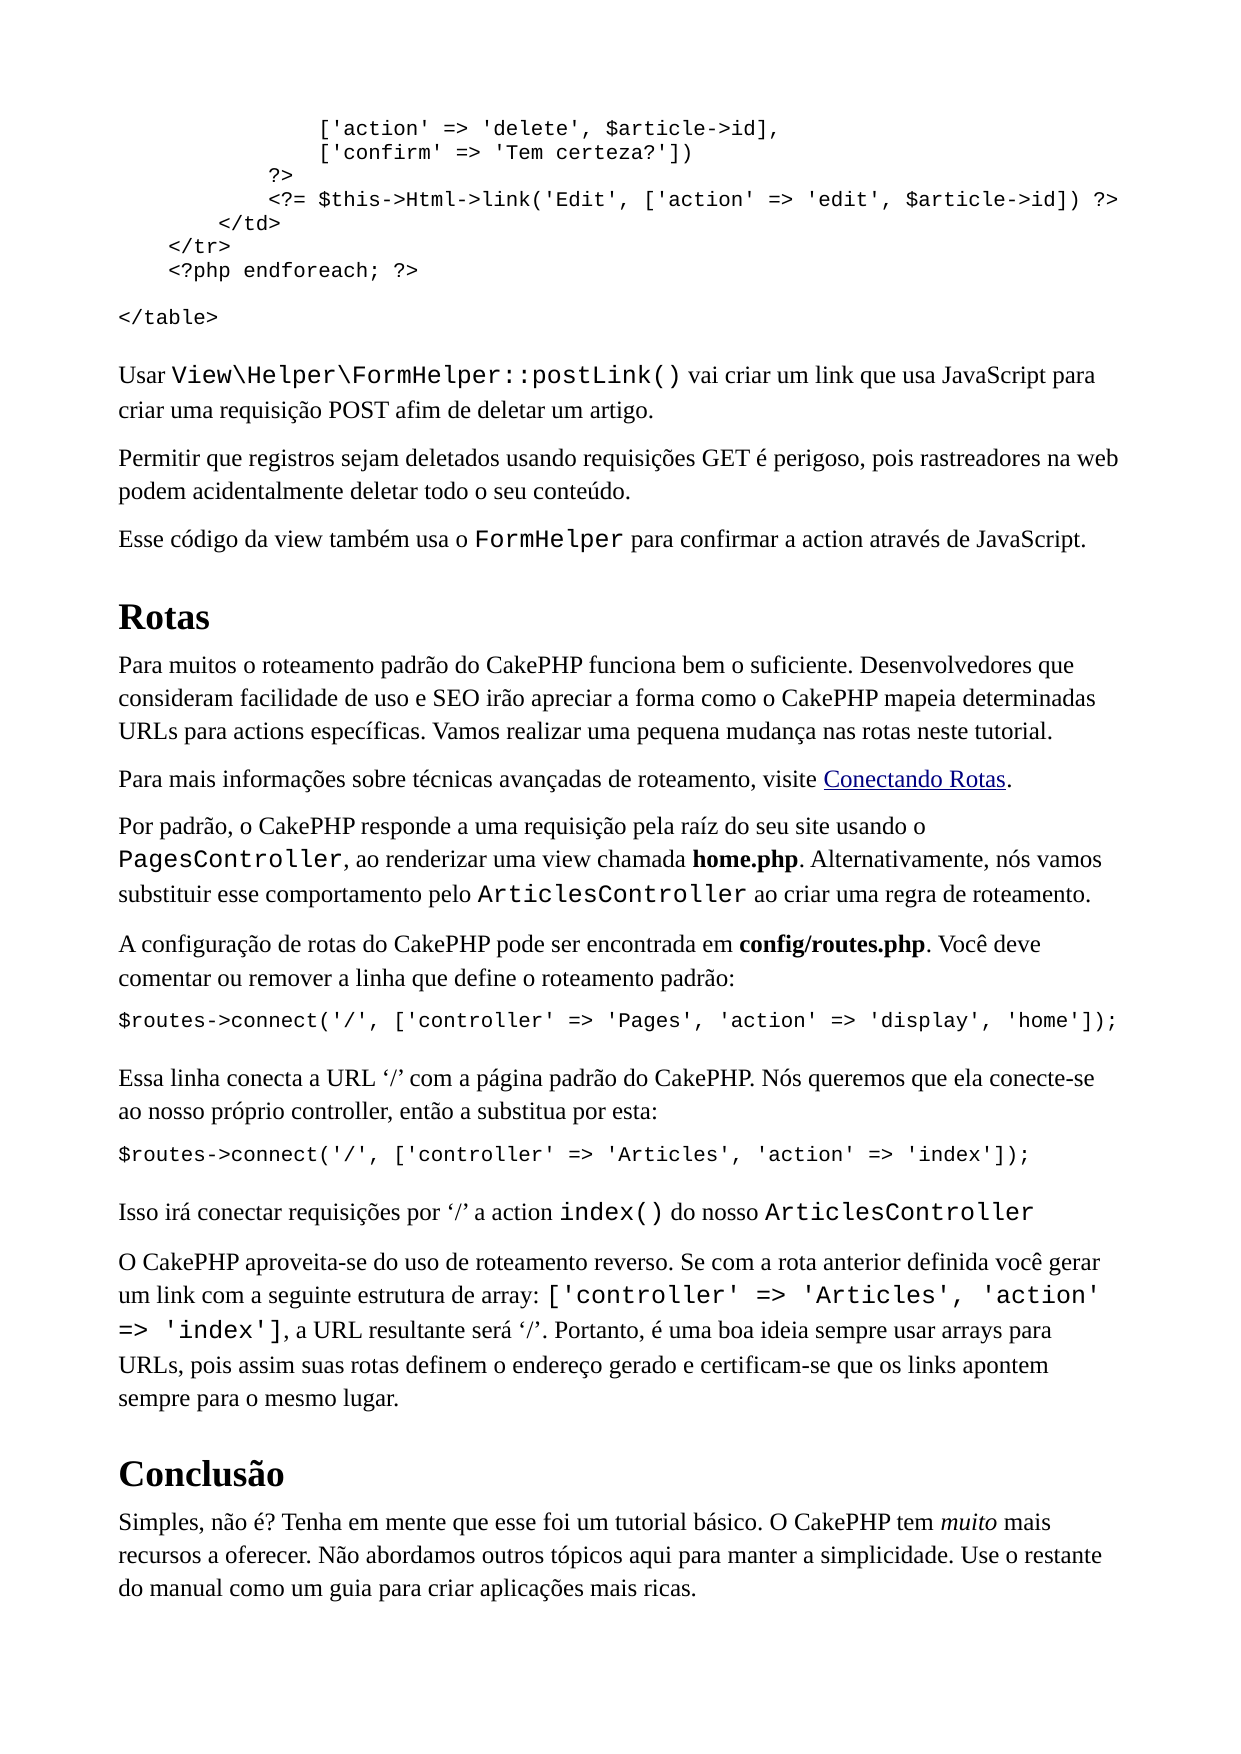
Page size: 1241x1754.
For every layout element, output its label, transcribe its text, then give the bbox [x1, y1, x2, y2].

text O CakePHP aproveita-se do uso de roteamento reverso. Se com a rota anterior definida você gerar um link com a seguinte estrutura de array: ['controller' => 'Articles', 'action' => 'index'], a URL resultante será ‘/’. Portanto, é uma boa ideia sempre usar arrays para URLs, pois assim suas rotas definem o endereço gerado e certificam-se que os links apontem sempre para o mesmo lugar. [118, 1247, 1122, 1412]
text <?php endforeach; ?> [118, 260, 1122, 284]
text A configuração de rotas do CakePHP pode ser encontrada em config/routes.php. Você deve comentar ou remover a linha que define o roteamento padrão: [118, 929, 1122, 991]
text $routes->connect('/', ['controller' => 'Pages', 'action' => 'display', 'home']); [118, 1010, 1122, 1034]
text Isso irá conectar requisições por ‘/’ a action index() do nosso ArticlesController [118, 1197, 1122, 1228]
text ['confirm' => 'Tem certeza?']) [118, 142, 1122, 165]
subtitle Conclusão [118, 1452, 1122, 1495]
text Por padrão, o CakePHP responde a uma requisição pela raíz do seu site usando o PagesController, ao renderizar uma view chamada home.php. Alternativamente, nós vamos substituir esse comportamento pelo ArticlesController ao criar uma regra de roteamento. [118, 811, 1122, 910]
text $routes->connect('/', ['controller' => 'Articles', 'action' => 'index']); [118, 1144, 1122, 1168]
subtitle Rotas [118, 594, 1122, 638]
text ['action' => 'delete', $article->id], [118, 118, 1122, 142]
text Simples, não é? Tenha em mente que esse foi um tutorial básico. O CakePHP tem muito mais recursos a oferecer. Não abordamos outros tópicos aqui para manter a simplicidade. Use o restante do manual como um guia para criar aplicações mais ricas. [118, 1507, 1122, 1602]
text Essa linha conecta a URL ‘/’ com a página padrão do CakePHP. Nós queremos que ela conecte-se ao nosso próprio controller, então a substitua por esta: [118, 1063, 1122, 1125]
text Esse código da view também usa o FormHelper para confirmar a action através de JavaScript. [118, 524, 1122, 554]
text Usar View\Helper\FormHelper::postLink() vai criar um link que usa JavaScript para criar uma requisição POST afim de deletar um artigo. [118, 360, 1122, 424]
text Permitir que registros sejam deletados usando requisições GET é perigoso, pois rastreadores na web podem acidentalmente deletar todo o seu conteúdo. [118, 443, 1122, 505]
text Para mais informações sobre técnicas avançadas de roteamento, visite Conectando Rotas. [118, 764, 1122, 793]
text ?> [118, 165, 1122, 189]
text </tr> [118, 236, 1122, 260]
text <?= $this->Html->link('Edit', ['action' => 'edit', $article->id]) ?> [118, 189, 1122, 213]
text </td> [118, 213, 1122, 236]
text Para muitos o roteamento padrão do CakePHP funciona bem o suficiente. Desenvolvedores que consideram facilidade de uso e SEO irão apreciar a forma como o CakePHP mapeia determinadas URLs para actions específicas. Vamos realizar uma pequena mudança nas rotas neste tutorial. [118, 650, 1122, 745]
text </table> [118, 307, 1122, 331]
